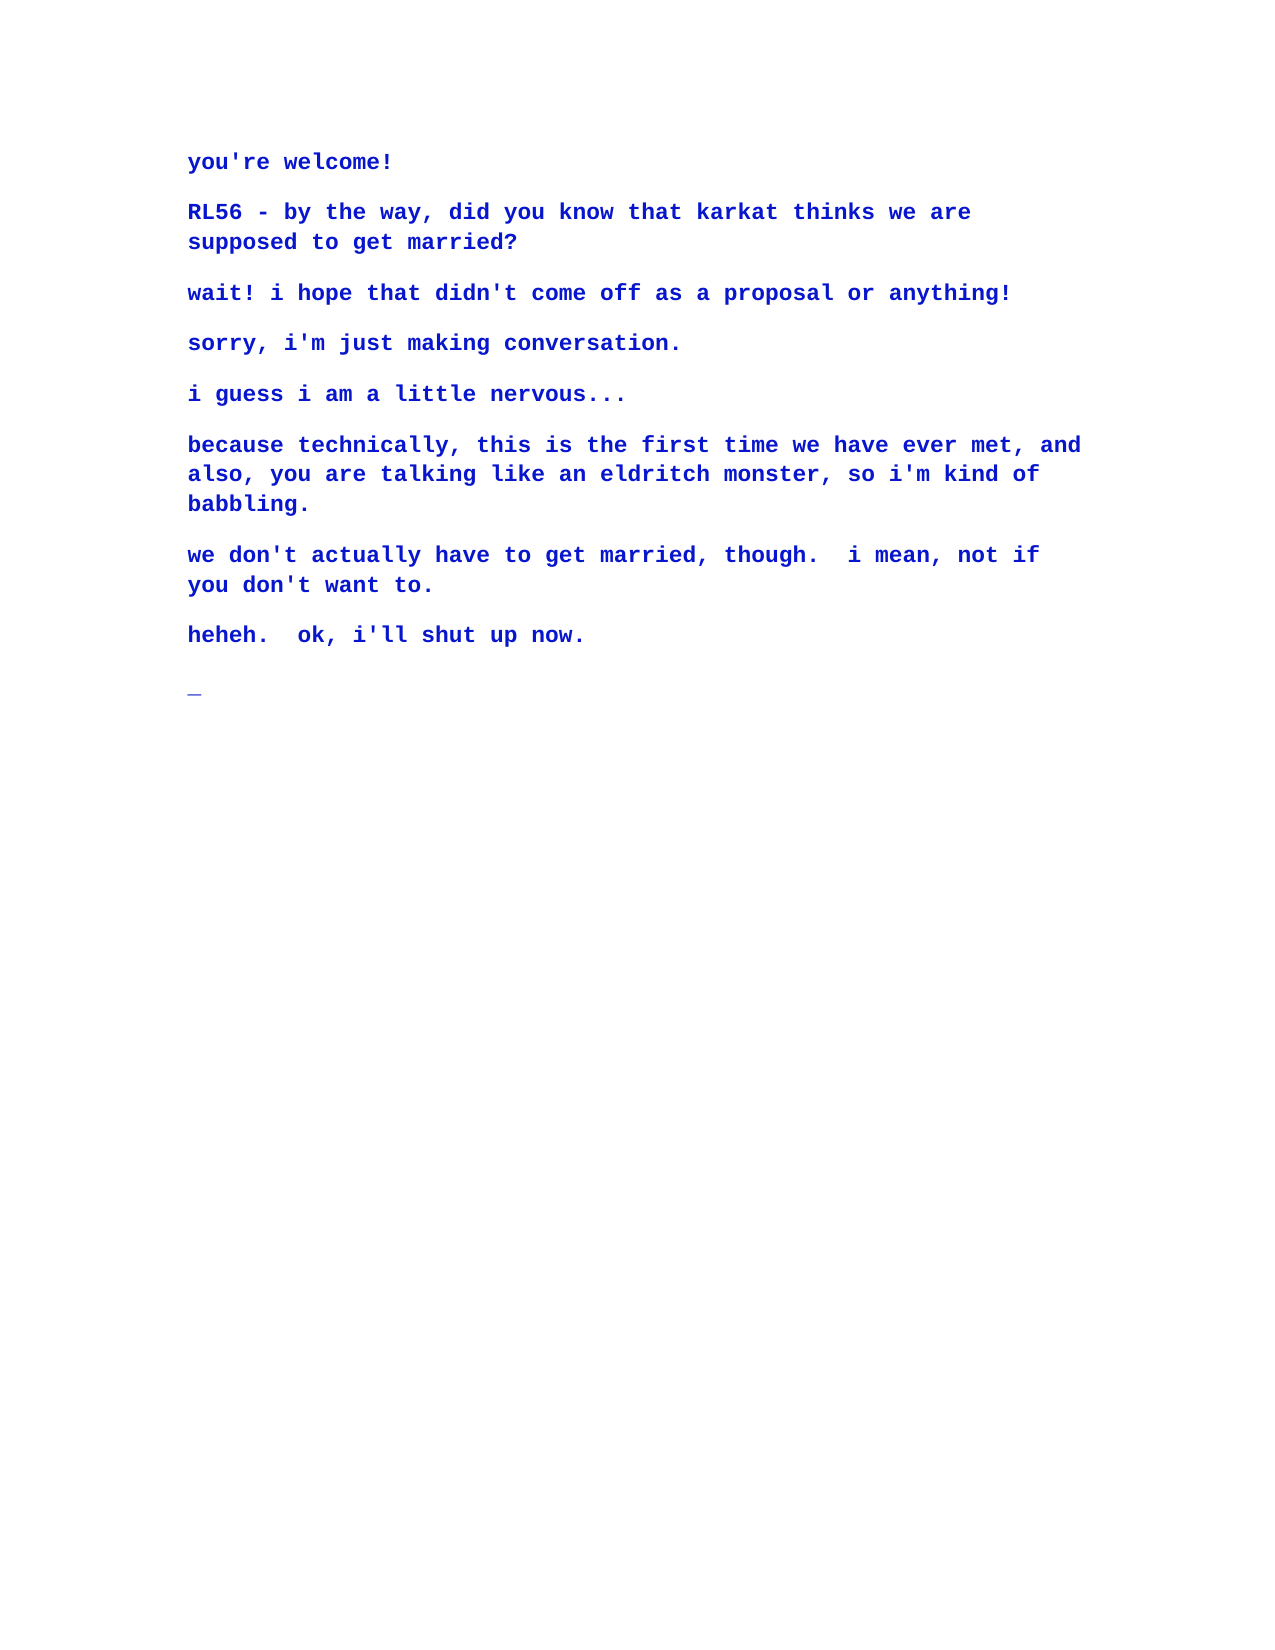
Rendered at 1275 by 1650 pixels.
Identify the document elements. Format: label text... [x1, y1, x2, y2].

text i guess i am a little nervous... [187, 382, 1087, 408]
text we don't actually have to get married, though. i mean, not if you don't want to. [187, 543, 1087, 599]
text because technically, this is the first time we have ever met, and also, you are talking like an eldritch monster, so i'm kind of babbling. [187, 433, 1087, 518]
text heheh. ok, i'll shut up now. [187, 623, 1087, 649]
text wait! i hope that didn't come off as a proposal or anything! [187, 281, 1087, 307]
text RL56 - by the way, did you know that karkat thinks we are supposed to get married? [187, 201, 1087, 256]
text sorry, i'm just making conversation. [187, 332, 1087, 358]
text you're welcome! [187, 150, 1087, 176]
text _ [187, 674, 1087, 700]
